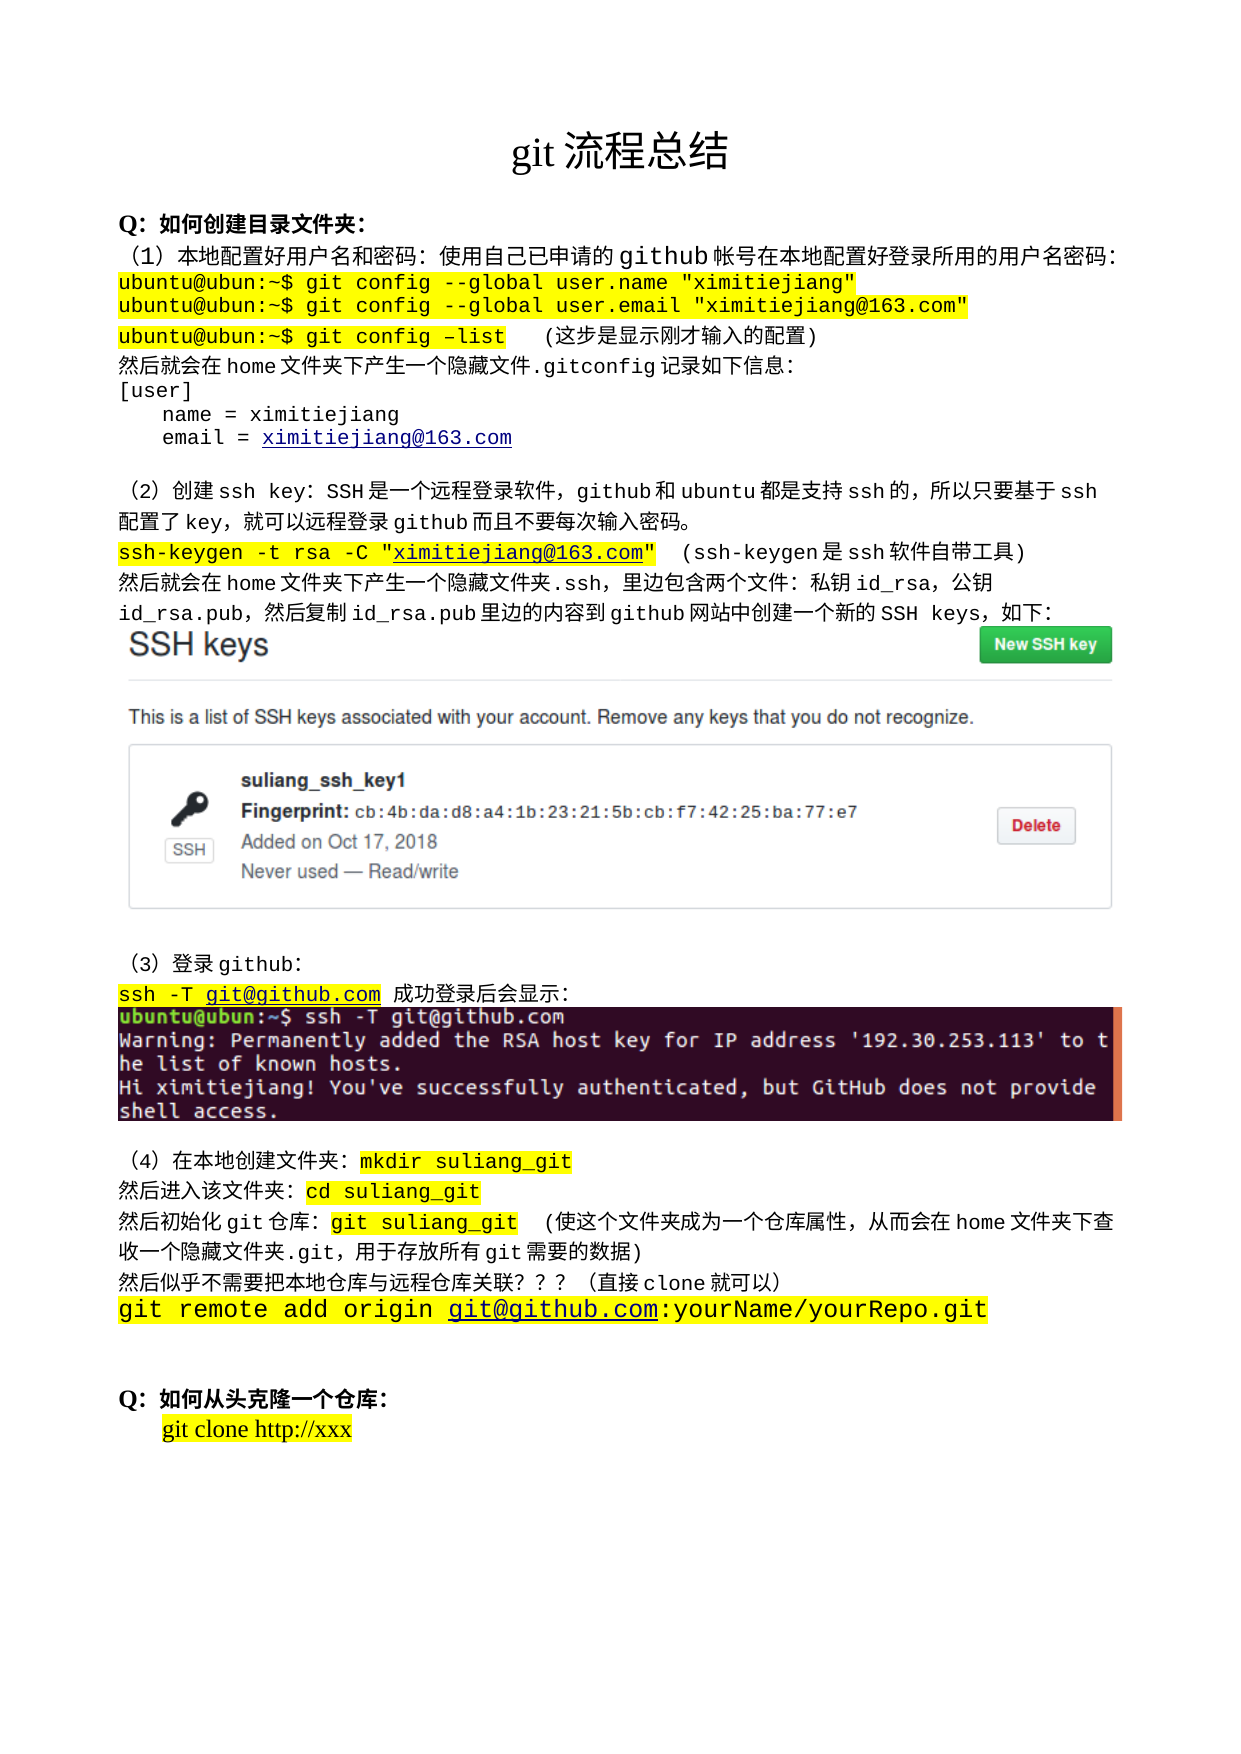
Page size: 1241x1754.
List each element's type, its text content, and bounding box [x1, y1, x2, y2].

text [user] [118, 380, 1122, 403]
text git remote add origin git@github.com:yourName/yourRepo.git [118, 1296, 1122, 1324]
text 然后似乎不需要把本地仓库与远程仓库关联？？？（直接clone就可以） [118, 1266, 1122, 1296]
text 然后进入该文件夹：cd suliang_git [118, 1174, 1122, 1205]
text 然后初始化git仓库：git suliang_git (使这个文件夹成为一个仓库属性，从而会在home文件夹下查收一个隐藏文件夹.git，用于存放所有git需要的数据) [118, 1205, 1122, 1266]
text 然后就会在home文件夹下产生一个隐藏文件夹.ssh，里边包含两个文件：私钥id_rsa，公钥id_rsa.pub，然后复制id_rsa.pub里边的内容到github网站中创建一个新的SSH keys，如下： [118, 566, 1122, 626]
text ubuntu@ubun:~$ git config --global user.email "ximitiejiang@163.com" [118, 295, 1122, 319]
text name = ximitiejiang [118, 403, 1122, 427]
text Q：如何从头克隆一个仓库： [118, 1382, 1122, 1414]
text ssh -T git@github.com 成功登录后会显示： [118, 977, 1122, 1007]
text （3）登录github： [118, 947, 1122, 977]
picture [118, 626, 1123, 924]
text Q：如何创建目录文件夹： [118, 207, 1122, 239]
text ssh-keygen -t rsa -C "ximitiejiang@163.com" (ssh-keygen是ssh软件自带工具) [118, 535, 1122, 566]
text email = ximitiejiang@163.com [118, 427, 1122, 451]
text ubuntu@ubun:~$ git config –list (这步是显示刚才输入的配置) [118, 319, 1122, 349]
picture [118, 1007, 1123, 1121]
text （4）在本地创建文件夹：mkdir suliang_git [118, 1144, 1122, 1174]
text （1）本地配置好用户名和密码：使用自己已申请的github帐号在本地配置好登录所用的用户名密码： [118, 239, 1122, 272]
text git clone http://xxx [118, 1414, 1122, 1442]
text （2）创建ssh key：SSH是一个远程登录软件，github和ubuntu都是支持ssh的，所以只要基于ssh配置了key，就可以远程登录github而且不要每次输入密码。 [118, 474, 1122, 535]
text ubuntu@ubun:~$ git config --global user.name "ximitiejiang" [118, 272, 1122, 295]
text 然后就会在home文件夹下产生一个隐藏文件.gitconfig记录如下信息： [118, 349, 1122, 380]
text git流程总结 [118, 118, 1122, 178]
